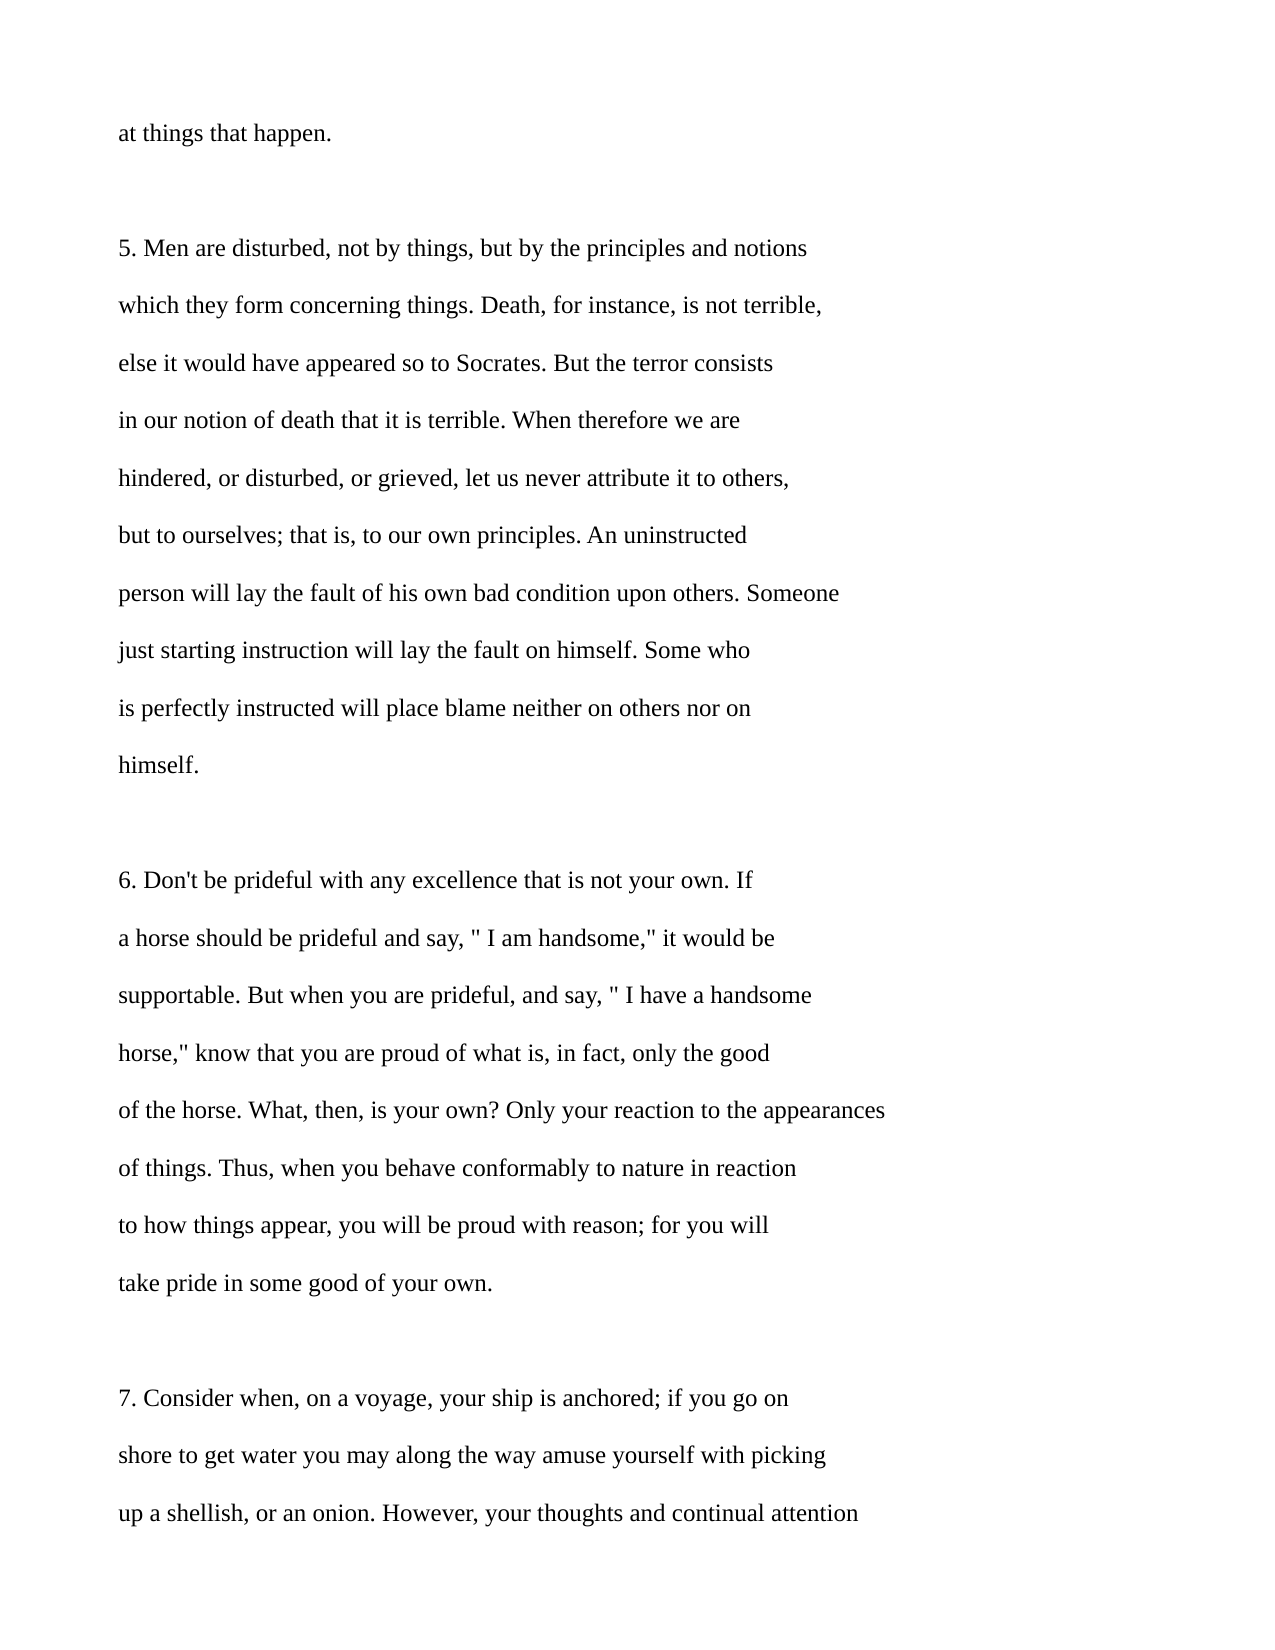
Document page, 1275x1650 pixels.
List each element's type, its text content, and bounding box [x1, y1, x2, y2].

text himself. [118, 751, 1157, 779]
text else it would have appeared so to Socrates. But the terror consists [118, 348, 1157, 377]
text hindered, or disturbed, or grieved, let us never attribute it to others, [118, 463, 1157, 492]
text to how things appear, you will be proud with reason; for you will [118, 1211, 1157, 1239]
text up a shellish, or an onion. However, your thoughts and continual attention [118, 1498, 1157, 1527]
text person will lay the fault of his own bad condition upon others. Someone [118, 578, 1157, 607]
text 5. Men are disturbed, not by things, but by the principles and notions [118, 233, 1157, 262]
text a horse should be prideful and say, " I am handsome," it would be [118, 923, 1157, 952]
text supportable. But when you are prideful, and say, " I have a handsome [118, 981, 1157, 1009]
text of things. Thus, when you behave conformably to nature in reaction [118, 1153, 1157, 1182]
text of the horse. What, then, is your own? Only your reaction to the appearances [118, 1096, 1157, 1124]
text shore to get water you may along the way amuse yourself with picking [118, 1441, 1157, 1469]
text is perfectly instructed will place blame neither on others nor on [118, 693, 1157, 722]
text horse," know that you are proud of what is, in fact, only the good [118, 1038, 1157, 1067]
text but to ourselves; that is, to our own principles. An uninstructed [118, 521, 1157, 549]
text in our notion of death that it is terrible. When therefore we are [118, 406, 1157, 434]
text take pride in some good of your own. [118, 1268, 1157, 1297]
text at things that happen. [118, 118, 1157, 147]
text 6. Don't be prideful with any excellence that is not your own. If [118, 866, 1157, 894]
text which they form concerning things. Death, for instance, is not terrible, [118, 291, 1157, 319]
text just starting instruction will lay the fault on himself. Some who [118, 636, 1157, 664]
text 7. Consider when, on a voyage, your ship is anchored; if you go on [118, 1383, 1157, 1412]
